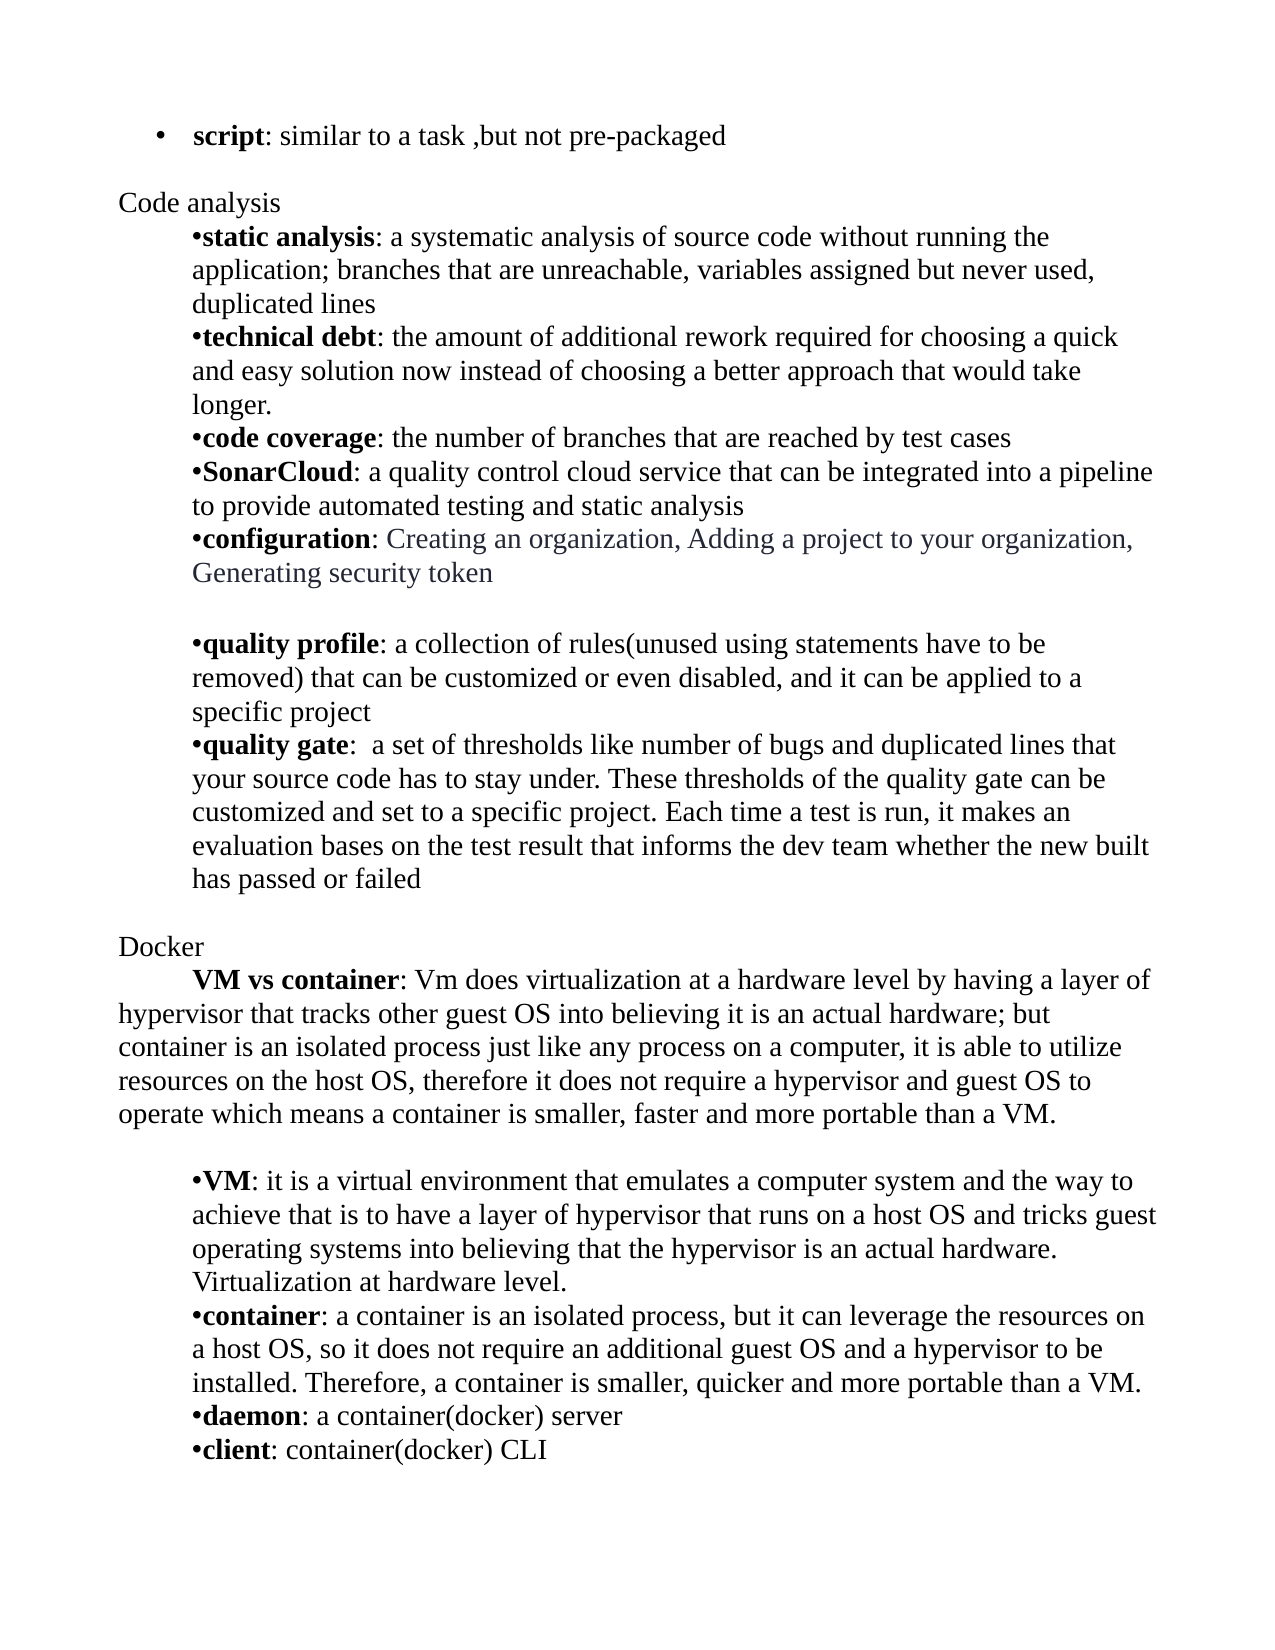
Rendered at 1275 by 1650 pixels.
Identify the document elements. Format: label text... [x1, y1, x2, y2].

list quality gate: a set of thresholds like number of bugs and duplicated lines that your source code has to stay under. These thresholds of the quality gate can be customized and set to a specific project. Each time a test is run, it makes an evaluation bases on the test result that informs the dev team whether the new built has passed or failed [118, 727, 1157, 895]
list technical debt: the amount of additional rework required for choosing a quick and easy solution now instead of choosing a better approach that would take longer. [118, 319, 1157, 420]
list quality profile: a collection of rules(unused using statements have to be removed) that can be customized or even disabled, and it can be applied to a specific project [118, 627, 1157, 727]
text Docker [118, 929, 1157, 962]
list static analysis: a systematic analysis of source code without running the application; branches that are unreachable, variables assigned but never used, duplicated lines [118, 219, 1157, 319]
list daemon: a container(docker) server [118, 1398, 1157, 1432]
text VM vs container: Vm does virtualization at a hardware level by having a layer of hypervisor that tracks other guest OS into believing it is an actual hardware; but container is an isolated process just like any process on a computer, it is able to utilize resources on the host OS, therefore it does not require a hypervisor and guest OS to operate which means a container is smaller, faster and more portable than a VM. [118, 962, 1157, 1130]
list configuration: Creating an organization, Adding a project to your organization, Generating security token [118, 521, 1157, 588]
list container: a container is an isolated process, but it can leverage the resources on a host OS, so it does not require an additional guest OS and a hypervisor to be installed. Therefore, a container is smaller, quicker and more portable than a VM. [118, 1298, 1157, 1398]
list SonarCloud: a quality control cloud service that can be integrated into a pipeline to provide automated testing and static analysis [118, 454, 1157, 521]
list script: similar to a task ,but not pre-packaged [156, 118, 1157, 152]
text Code analysis [118, 185, 1157, 219]
list client: container(docker) CLI [118, 1432, 1157, 1466]
list code coverage: the number of branches that are reached by test cases [118, 420, 1157, 454]
list VM: it is a virtual environment that emulates a computer system and the way to achieve that is to have a layer of hypervisor that runs on a host OS and tricks guest operating systems into believing that the hypervisor is an actual hardware. Virtualization at hardware level. [118, 1163, 1157, 1298]
